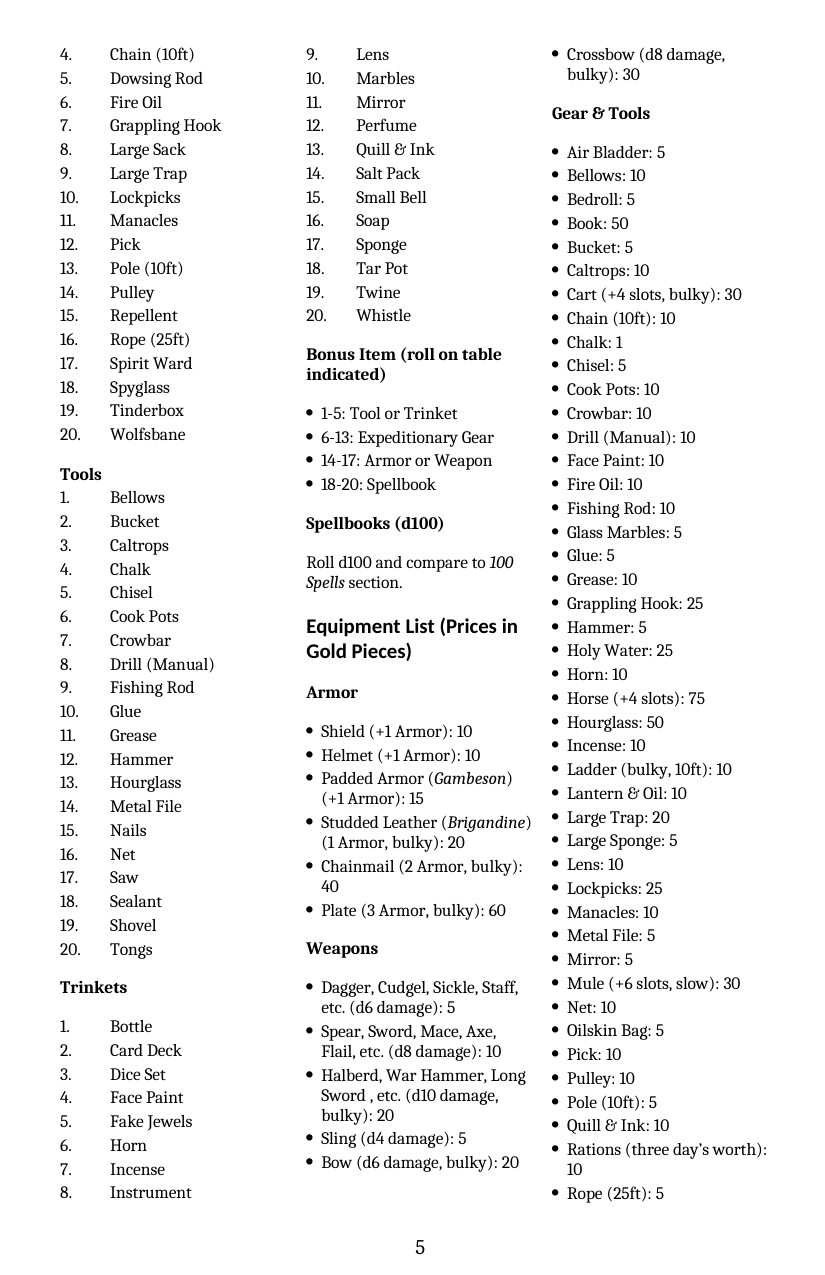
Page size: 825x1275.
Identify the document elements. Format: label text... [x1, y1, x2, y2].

list Cook Pots [60, 607, 288, 627]
list Face Paint [60, 1088, 288, 1108]
list Sealant [60, 892, 288, 912]
list Hammer: 5 [552, 617, 780, 637]
list Mule (+6 slots, slow): 30 [552, 974, 780, 994]
list Dowsing Rod [60, 69, 288, 89]
text Bonus Item (roll on table indicated) [306, 345, 534, 385]
list Card Deck [60, 1041, 288, 1061]
list Drill (Manual) [60, 654, 288, 674]
list Rope (25ft) [60, 330, 288, 350]
list Pick [60, 235, 288, 255]
list Sponge [306, 235, 534, 255]
list Chain (10ft) [60, 45, 288, 65]
list Dagger, Cudgel, Sickle, Staff, etc. (d6 damage): 5 [306, 978, 534, 1018]
list Lockpicks [60, 187, 288, 207]
list Large Sack [60, 140, 288, 160]
list Lantern & Oil: 10 [552, 784, 780, 804]
list Mirror [306, 92, 534, 112]
text Gear & Tools [552, 104, 780, 124]
list Wolfsbane [60, 425, 288, 445]
list Pole (10ft) [60, 259, 288, 279]
list Oilskin Bag: 5 [552, 1021, 780, 1041]
list Padded Armor (Gambeson) (+1 Armor): 15 [306, 769, 534, 809]
list 14-17: Armor or Weapon [306, 451, 534, 471]
list Hourglass: 50 [552, 712, 780, 732]
subtitle Equipment List (Prices in Gold Pieces) [306, 613, 534, 664]
list Glass Marbles: 5 [552, 522, 780, 542]
list Hourglass [60, 773, 288, 793]
list Chain (10ft): 10 [552, 309, 780, 329]
list Bucket [60, 512, 288, 532]
list Quill & Ink [306, 140, 534, 160]
list Pick: 10 [552, 1045, 780, 1065]
list Chalk: 1 [552, 332, 780, 352]
list Instrument [60, 1183, 288, 1203]
list Fire Oil [60, 92, 288, 112]
list Glue [60, 702, 288, 722]
list Glue: 5 [552, 546, 780, 566]
text Roll d100 and compare to 100 Spells section. [306, 552, 534, 592]
list Whistle [306, 306, 534, 326]
list Crowbar [60, 631, 288, 651]
text Weapons [306, 939, 534, 959]
list Metal File: 5 [552, 926, 780, 946]
list Fire Oil: 10 [552, 475, 780, 495]
list Bedroll: 5 [552, 190, 780, 210]
list Tar Pot [306, 259, 534, 279]
list Pole (10ft): 5 [552, 1092, 780, 1112]
list Cart (+4 slots, bulky): 30 [552, 285, 780, 305]
list Nails [60, 821, 288, 841]
list Grease: 10 [552, 570, 780, 590]
list Grappling Hook: 25 [552, 594, 780, 614]
list Tongs [60, 939, 288, 959]
list Manacles: 10 [552, 902, 780, 922]
list Metal File [60, 797, 288, 817]
list Bow (d6 damage, bulky): 20 [306, 1153, 534, 1173]
list Saw [60, 868, 288, 888]
text Armor [306, 683, 534, 703]
list Studded Leather (Brigandine) (1 Armor, bulky): 20 [306, 813, 534, 853]
list Tinderbox [60, 401, 288, 421]
list Pulley [60, 282, 288, 302]
list Lens [306, 45, 534, 65]
list Small Bell [306, 187, 534, 207]
list Quill & Ink: 10 [552, 1116, 780, 1136]
list Horse (+4 slots): 75 [552, 689, 780, 709]
list Bellows [60, 488, 288, 508]
list Spear, Sword, Mace, Axe, Flail, etc. (d8 damage): 10 [306, 1022, 534, 1062]
list 18-20: Spellbook [306, 475, 534, 495]
list Sling (d4 damage): 5 [306, 1129, 534, 1149]
list Dice Set [60, 1064, 288, 1084]
list Manacles [60, 211, 288, 231]
list Shovel [60, 916, 288, 936]
list 6-13: Expeditionary Gear [306, 427, 534, 447]
text Tools [60, 464, 288, 484]
list Bottle [60, 1017, 288, 1037]
list Caltrops [60, 536, 288, 556]
list Book: 50 [552, 214, 780, 234]
list Rope (25ft): 5 [552, 1184, 780, 1204]
list Air Bladder: 5 [552, 142, 780, 162]
list Large Trap [60, 164, 288, 184]
list Drill (Manual): 10 [552, 427, 780, 447]
list Lens: 10 [552, 855, 780, 875]
list Twine [306, 282, 534, 302]
list Marbles [306, 69, 534, 89]
list Salt Pack [306, 164, 534, 184]
list Plate (3 Armor, bulky): 60 [306, 900, 534, 920]
list Face Paint: 10 [552, 451, 780, 471]
list Lockpicks: 25 [552, 879, 780, 899]
list Caltrops: 10 [552, 261, 780, 281]
list Halberd, War Hammer, Long Sword , etc. (d10 damage, bulky): 20 [306, 1065, 534, 1125]
list Spirit Ward [60, 354, 288, 374]
list Helmet (+1 Armor): 10 [306, 745, 534, 765]
list Pulley: 10 [552, 1069, 780, 1089]
list 1-5: Tool or Trinket [306, 404, 534, 424]
list Crossbow (d8 damage, bulky): 30 [552, 45, 780, 85]
list Chisel: 5 [552, 356, 780, 376]
text Spellbooks (d100) [306, 514, 534, 534]
list Chainmail (2 Armor, bulky): 40 [306, 857, 534, 897]
list Spyglass [60, 377, 288, 397]
list Cook Pots: 10 [552, 380, 780, 400]
list Fake Jewels [60, 1112, 288, 1132]
list Hammer [60, 749, 288, 769]
list Repellent [60, 306, 288, 326]
list Incense [60, 1159, 288, 1179]
list Horn [60, 1136, 288, 1156]
list Rations (three day’s worth): 10 [552, 1140, 780, 1180]
list Soap [306, 211, 534, 231]
list Fishing Rod: 10 [552, 499, 780, 519]
list Chalk [60, 559, 288, 579]
list Horn: 10 [552, 665, 780, 685]
list Net: 10 [552, 997, 780, 1017]
list Holy Water: 25 [552, 641, 780, 661]
list Mirror: 5 [552, 950, 780, 970]
list Net [60, 844, 288, 864]
list Crowbar: 10 [552, 404, 780, 424]
list Ladder (bulky, 10ft): 10 [552, 760, 780, 780]
list Large Sponge: 5 [552, 831, 780, 851]
list Shield (+1 Armor): 10 [306, 722, 534, 742]
text Trinkets [60, 978, 288, 998]
list Bucket: 5 [552, 237, 780, 257]
list Large Trap: 20 [552, 807, 780, 827]
list Perfume [306, 116, 534, 136]
list Grease [60, 726, 288, 746]
list Bellows: 10 [552, 166, 780, 186]
list Grappling Hook [60, 116, 288, 136]
list Fishing Rod [60, 678, 288, 698]
list Incense: 10 [552, 736, 780, 756]
list Chisel [60, 583, 288, 603]
